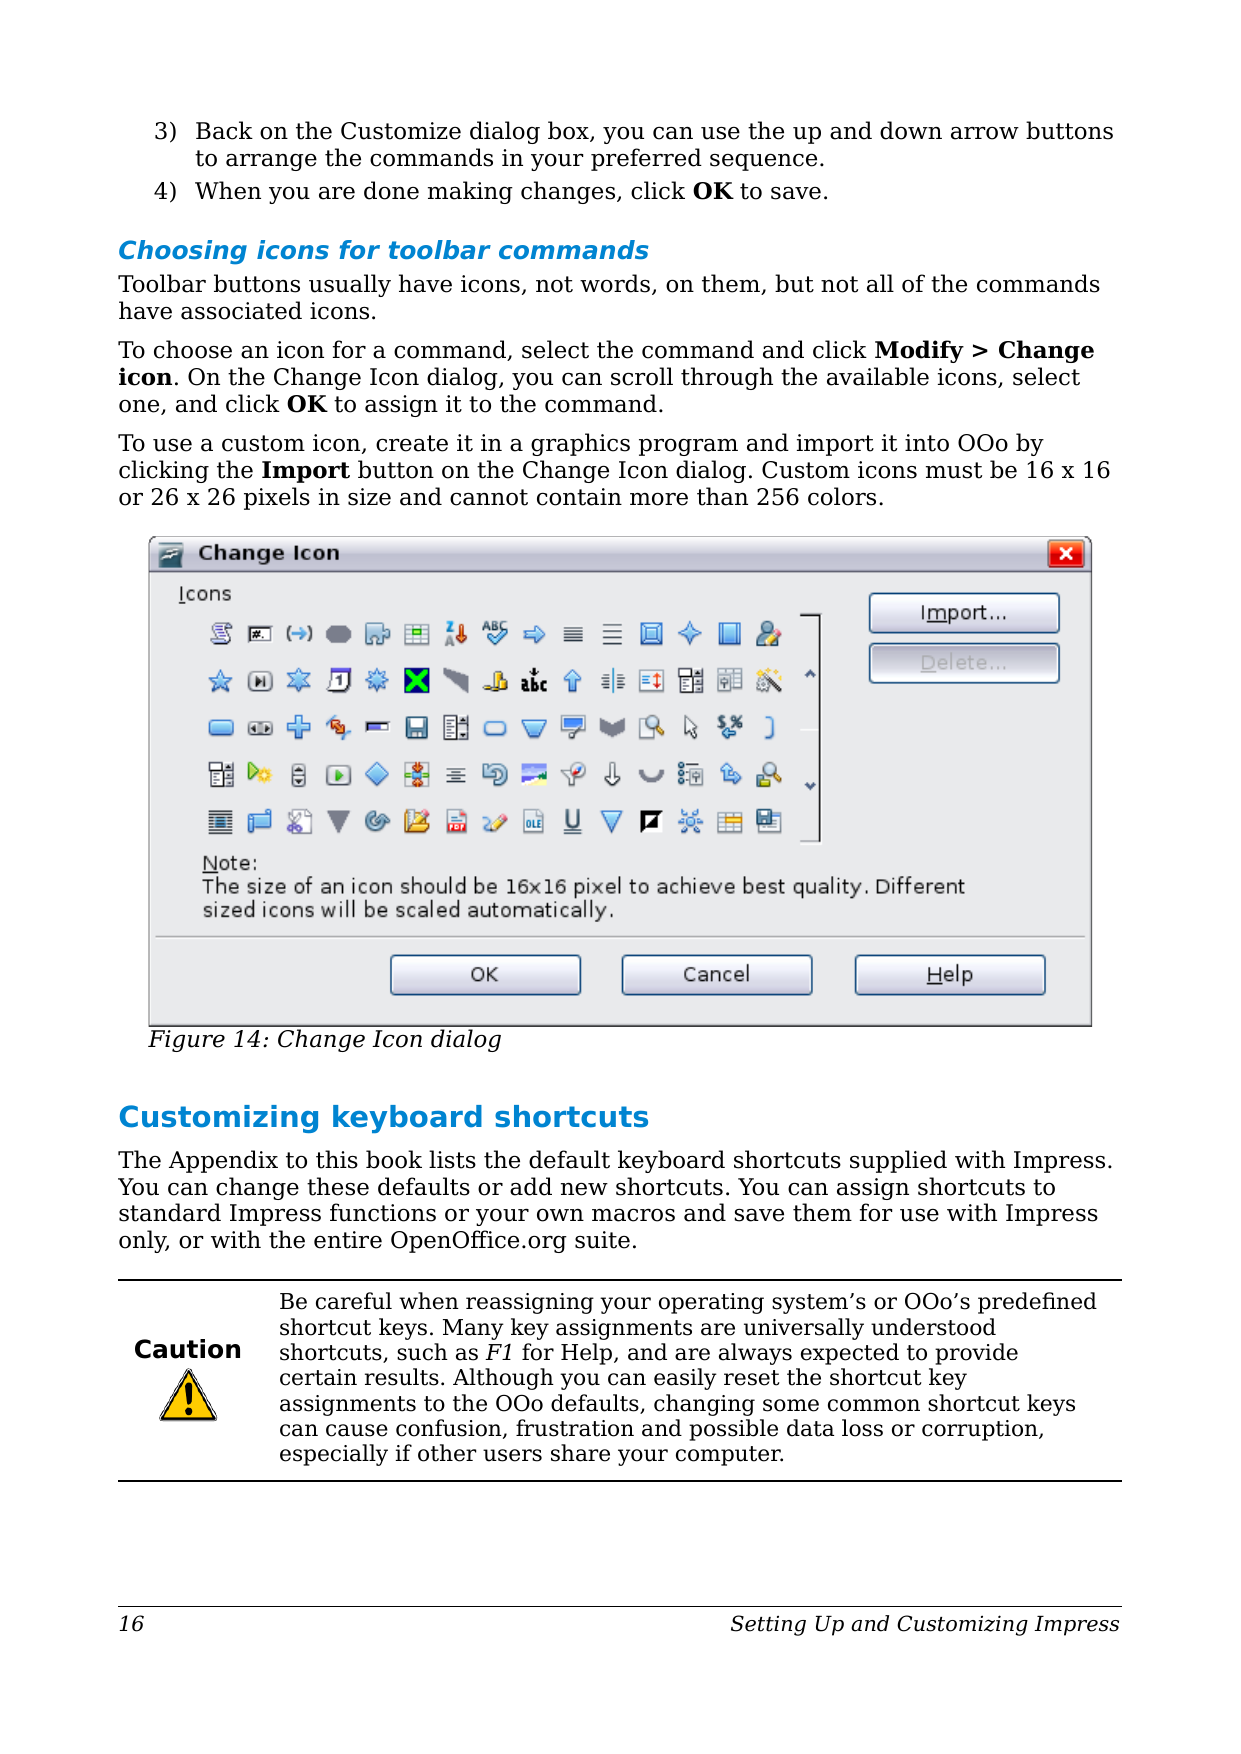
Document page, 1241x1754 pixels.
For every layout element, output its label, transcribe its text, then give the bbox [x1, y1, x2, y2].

text To use a custom icon, create it in a graphics program and import it into OOo by clicking the Import button on the Change Icon dialog. Custom icons must be 16 x 16 or 26 x 26 pixels in size and cannot contain more than 256 colors. [118, 431, 1122, 511]
text The Appendix to this book lists the default keyboard shortcuts supplied with Impress. You can change these defaults or add new shortcuts. You can assign shortcuts to standard Impress functions or your own macros and save them for use with Impress only, or with the entire OpenOffice.org suite. [118, 1147, 1122, 1254]
list Back on the Customize dialog box, you can use the up and down arrow buttons to arrange the commands in your preferred sequence. [177, 118, 1122, 171]
text Figure 14: Change Icon dialog [148, 1027, 1092, 1053]
text To choose an icon for a command, select the command and click Modify > Change icon. On the Change Icon dialog, you can scroll through the available icons, select one, and click OK to assign it to the command. [118, 337, 1122, 418]
subtitle Choosing icons for toolbar commands [118, 236, 1122, 265]
picture [155, 1365, 220, 1425]
picture [148, 536, 1093, 1027]
subtitle Customizing keyboard shortcuts [118, 1101, 1122, 1134]
table_header Caution [118, 1281, 257, 1480]
table_header Be careful when reassigning your operating system’s or OOo’s predefined shortcut keys. Many key assignments are universally understood shortcuts, such as F1 for Help, and are always expected to provide certain results. Although you can easily reset the shortcut key assignments to the OOo defaults, changing some common shortcut keys can cause confusion, frustration and possible data loss or corruption, especially if other users share your computer. [258, 1281, 1122, 1480]
text Toolbar buttons usually have icons, not words, on them, but not all of the commands have associated icons. [118, 271, 1122, 325]
list When you are done making changes, click OK to save. [177, 178, 1122, 205]
